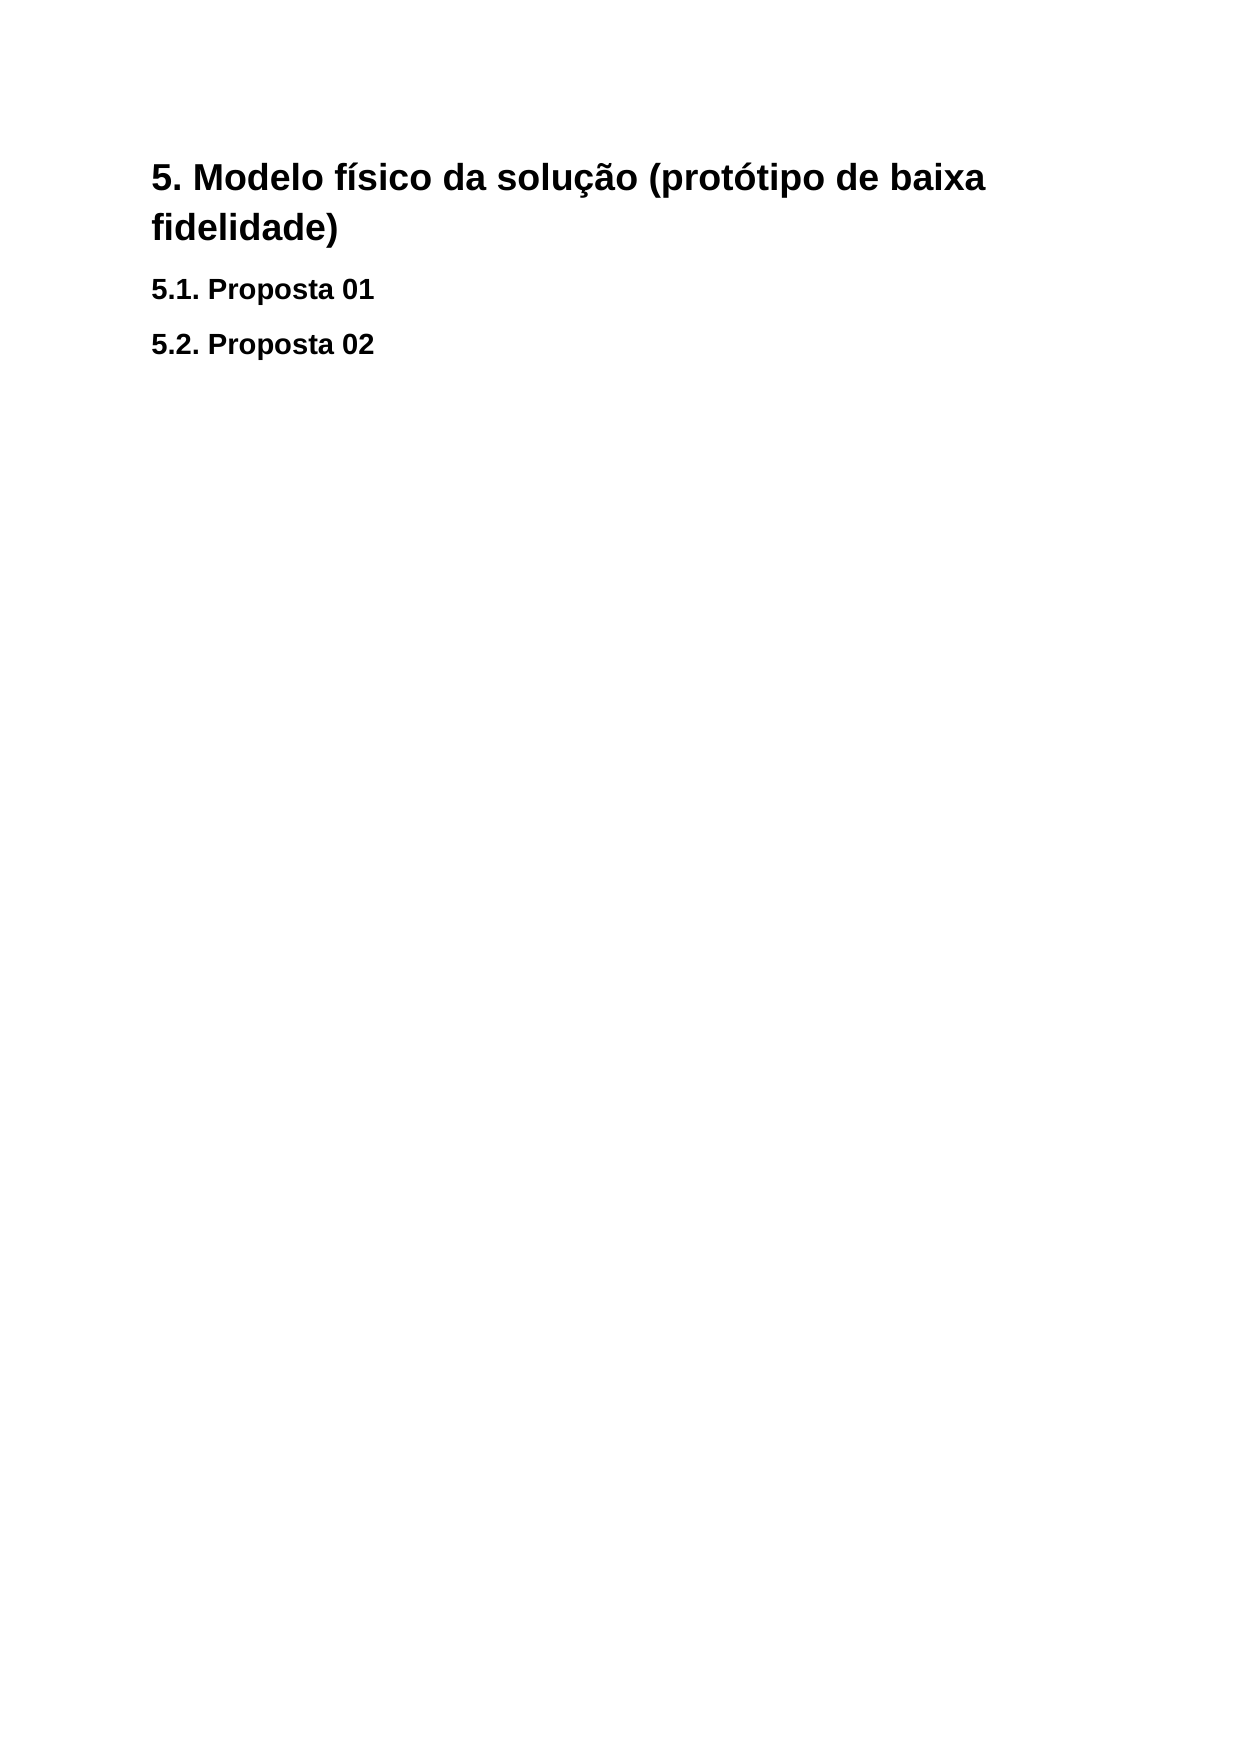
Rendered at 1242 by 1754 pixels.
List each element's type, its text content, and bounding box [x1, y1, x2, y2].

subtitle 5.1. Proposta 01 [151, 272, 1095, 305]
subtitle 5. Modelo físico da solução (protótipo de baixa fidelidade) [151, 156, 1095, 249]
subtitle 5.2. Proposta 02 [151, 327, 1095, 360]
